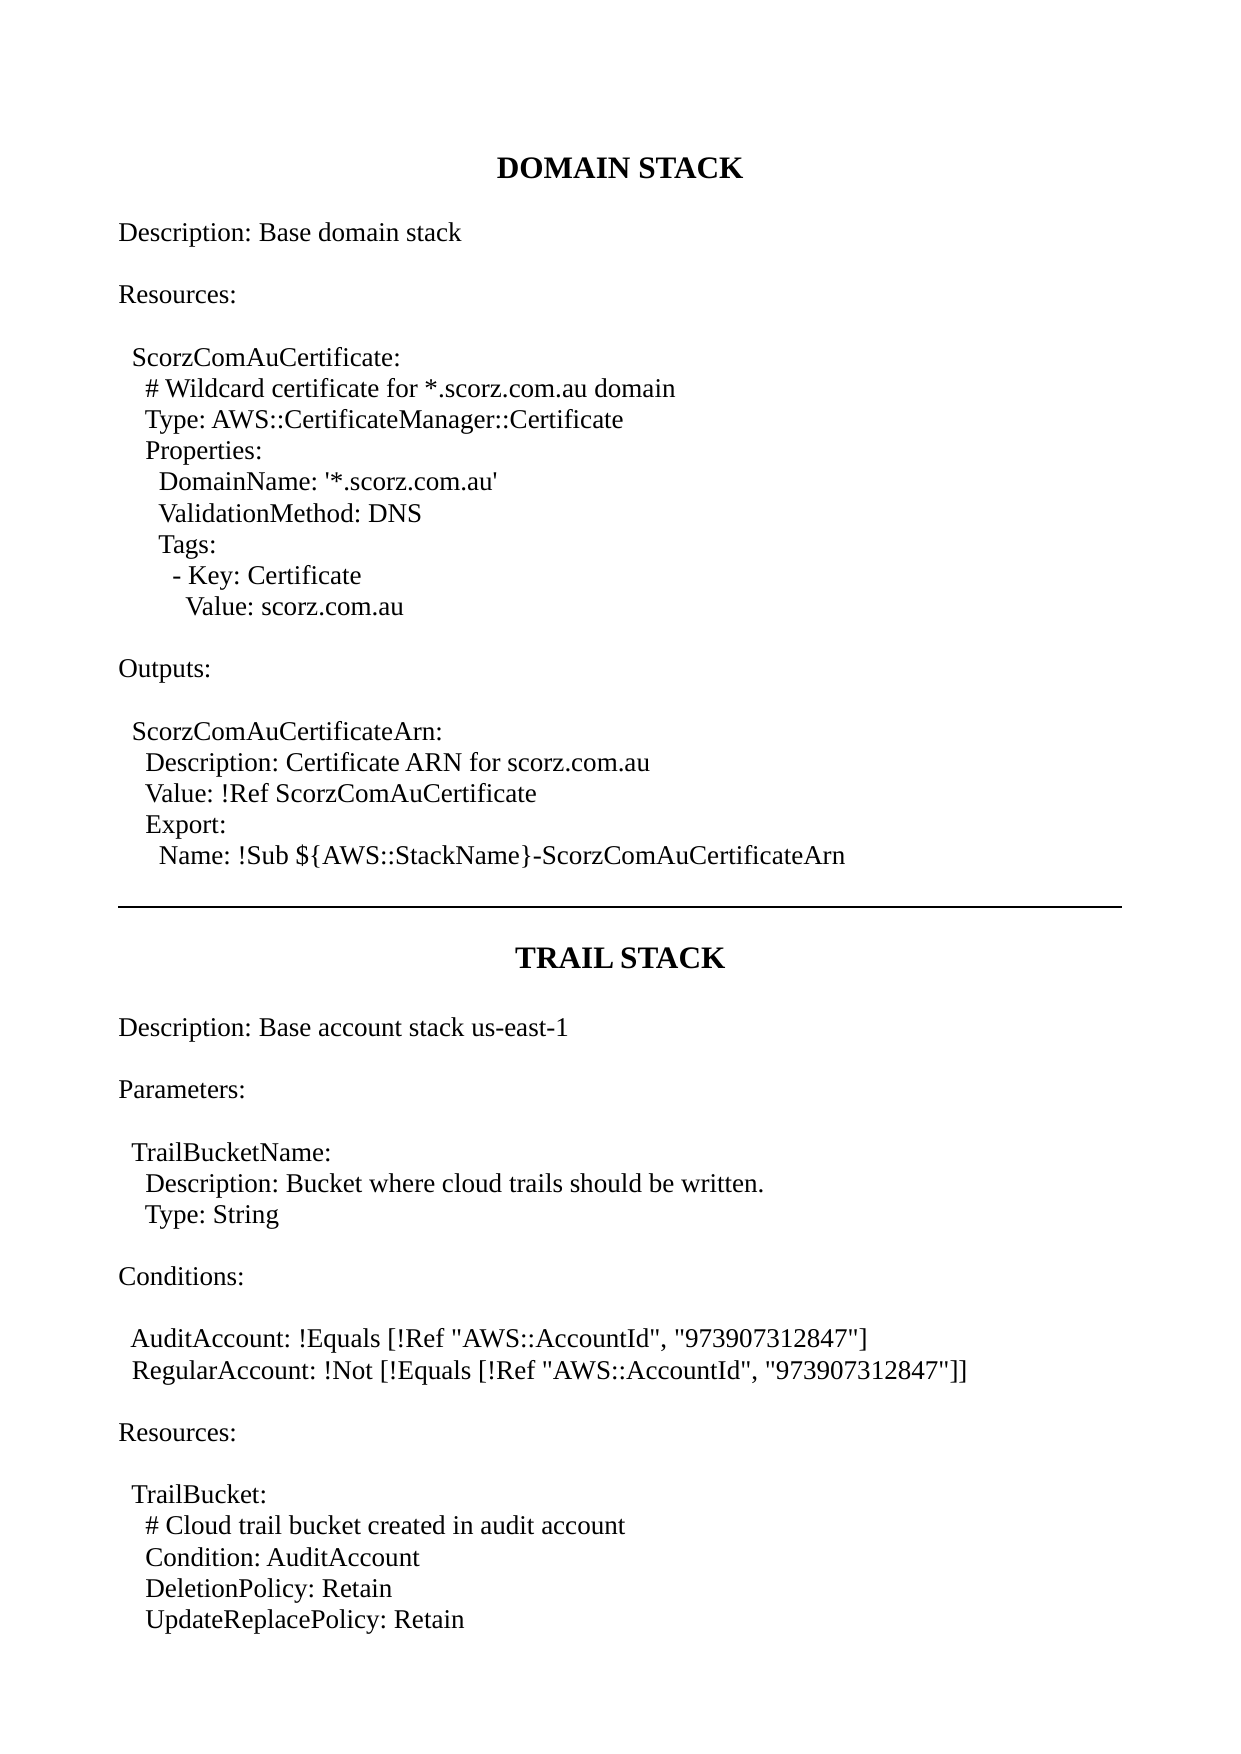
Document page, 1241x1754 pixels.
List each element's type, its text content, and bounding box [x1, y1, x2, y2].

text Value: scorz.com.au [118, 590, 1122, 621]
text Outputs: [118, 652, 1122, 683]
text Description: Certificate ARN for scorz.com.au [118, 746, 1122, 777]
text DomainName: '*.scorz.com.au' [118, 466, 1122, 497]
text UpdateReplacePolicy: Retain [118, 1603, 1122, 1634]
text Type: String [118, 1198, 1122, 1229]
text DeletionPolicy: Retain [118, 1572, 1122, 1603]
text ValidationMethod: DNS [118, 497, 1122, 528]
text Parameters: [118, 1073, 1122, 1104]
text Description: Bucket where cloud trails should be written. [118, 1167, 1122, 1198]
text Description: Base account stack us-east-1 [118, 1011, 1122, 1042]
text Resources: [118, 1416, 1122, 1447]
text TrailBucket: [118, 1478, 1122, 1509]
text # Cloud trail bucket created in audit account [118, 1509, 1122, 1541]
text DOMAIN STACK [118, 149, 1122, 185]
text TRAIL STACK [118, 939, 1122, 975]
text Condition: AuditAccount [118, 1541, 1122, 1572]
text Name: !Sub ${AWS::StackName}-ScorzComAuCertificateArn [118, 839, 1122, 870]
text Type: AWS::CertificateManager::Certificate [118, 403, 1122, 434]
text Description: Base domain stack [118, 216, 1122, 247]
text RegularAccount: !Not [!Equals [!Ref "AWS::AccountId", "973907312847"]] [118, 1354, 1122, 1385]
text ScorzComAuCertificate: [118, 341, 1122, 372]
text - Key: Certificate [118, 559, 1122, 590]
text Tags: [118, 528, 1122, 559]
text TrailBucketName: [118, 1136, 1122, 1167]
text Properties: [118, 434, 1122, 466]
text AuditAccount: !Equals [!Ref "AWS::AccountId", "973907312847"] [118, 1323, 1122, 1354]
text # Wildcard certificate for *.scorz.com.au domain [118, 372, 1122, 403]
text ScorzComAuCertificateArn: [118, 715, 1122, 746]
text Conditions: [118, 1260, 1122, 1291]
text Value: !Ref ScorzComAuCertificate [118, 777, 1122, 808]
text Resources: [118, 279, 1122, 310]
text Export: [118, 808, 1122, 839]
